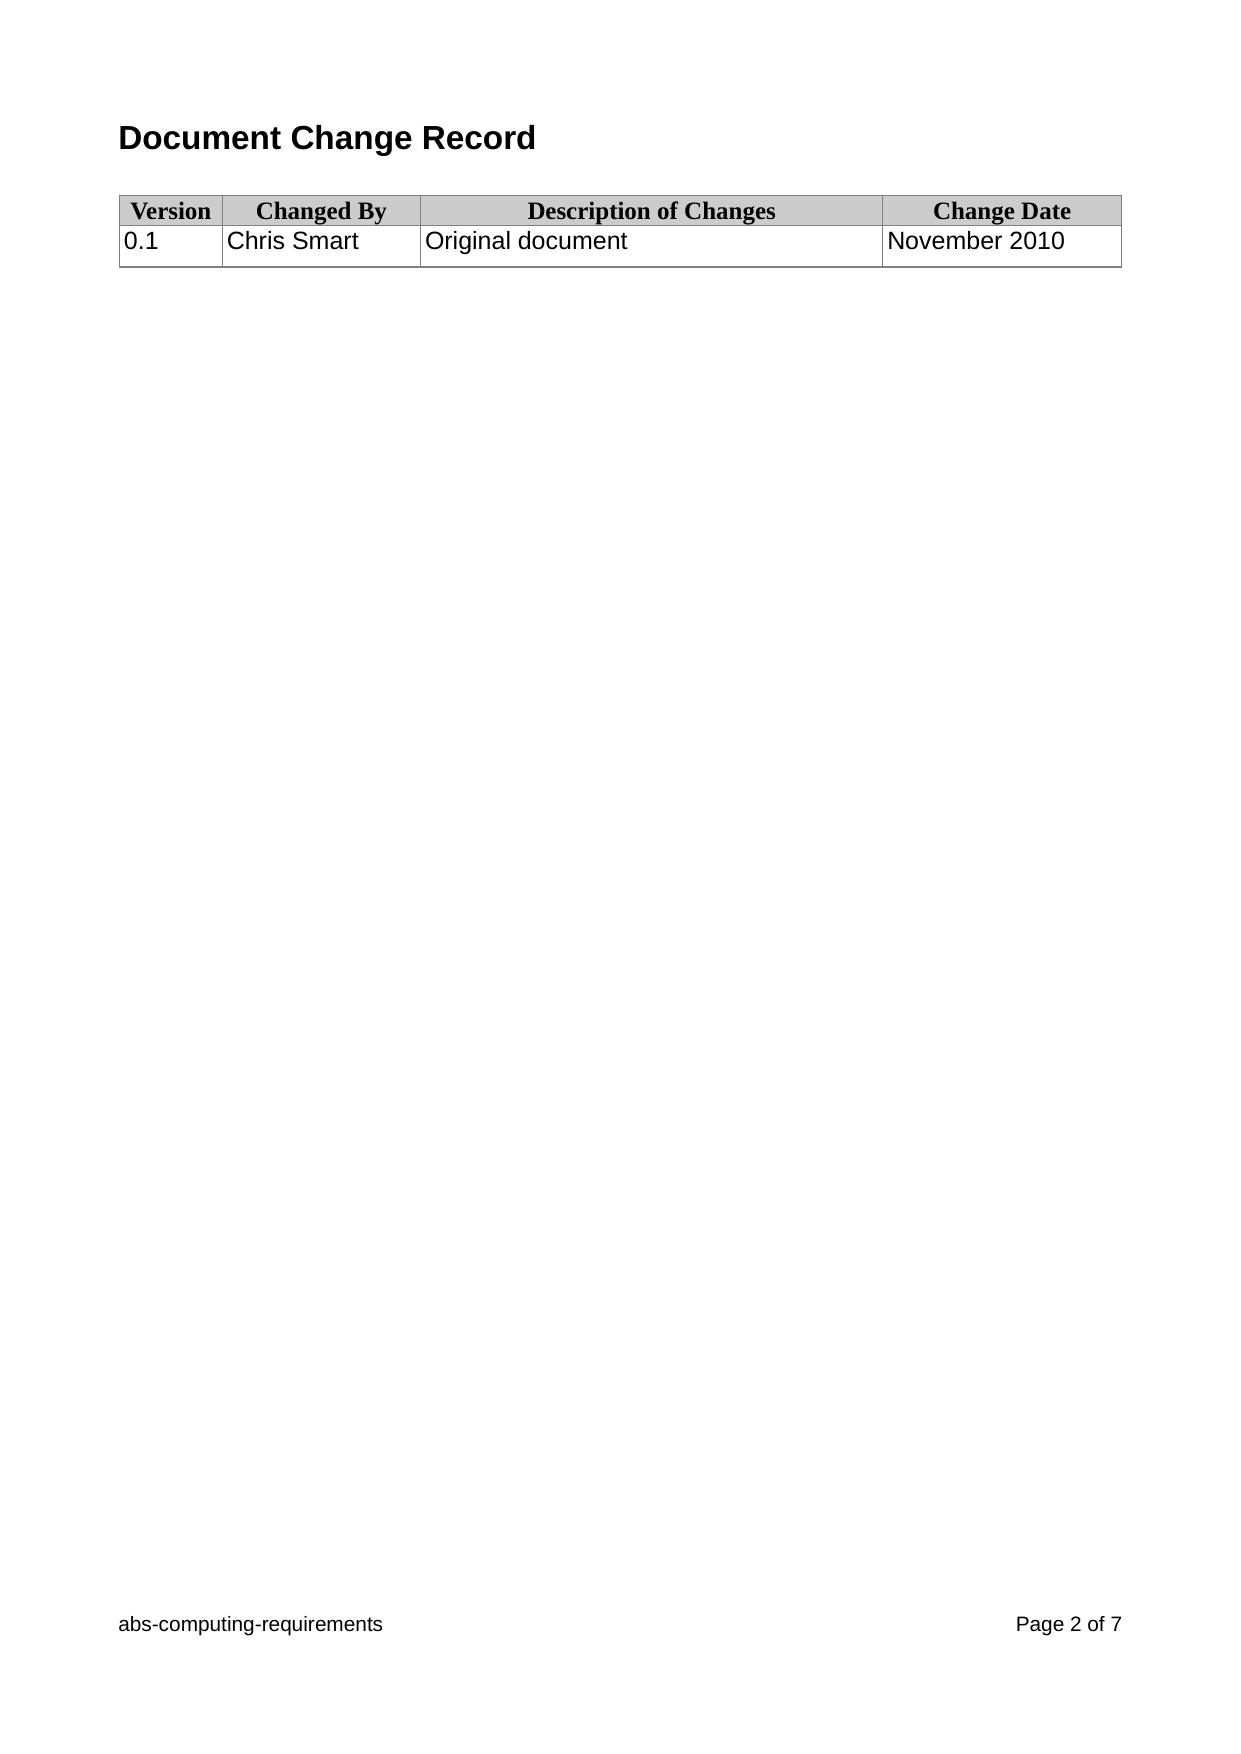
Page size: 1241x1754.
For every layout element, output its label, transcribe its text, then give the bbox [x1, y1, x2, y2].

table_header Description of Changes [421, 196, 882, 225]
table_cell Original document [421, 226, 882, 266]
table_cell November 2010 [883, 226, 1121, 266]
text Document Change Record [118, 118, 1122, 157]
table_cell 0.1 [120, 226, 222, 266]
table_header Version [120, 196, 222, 225]
table_header Change Date [883, 196, 1121, 225]
table_cell Chris Smart [223, 226, 420, 266]
table_header Changed By [223, 196, 420, 225]
